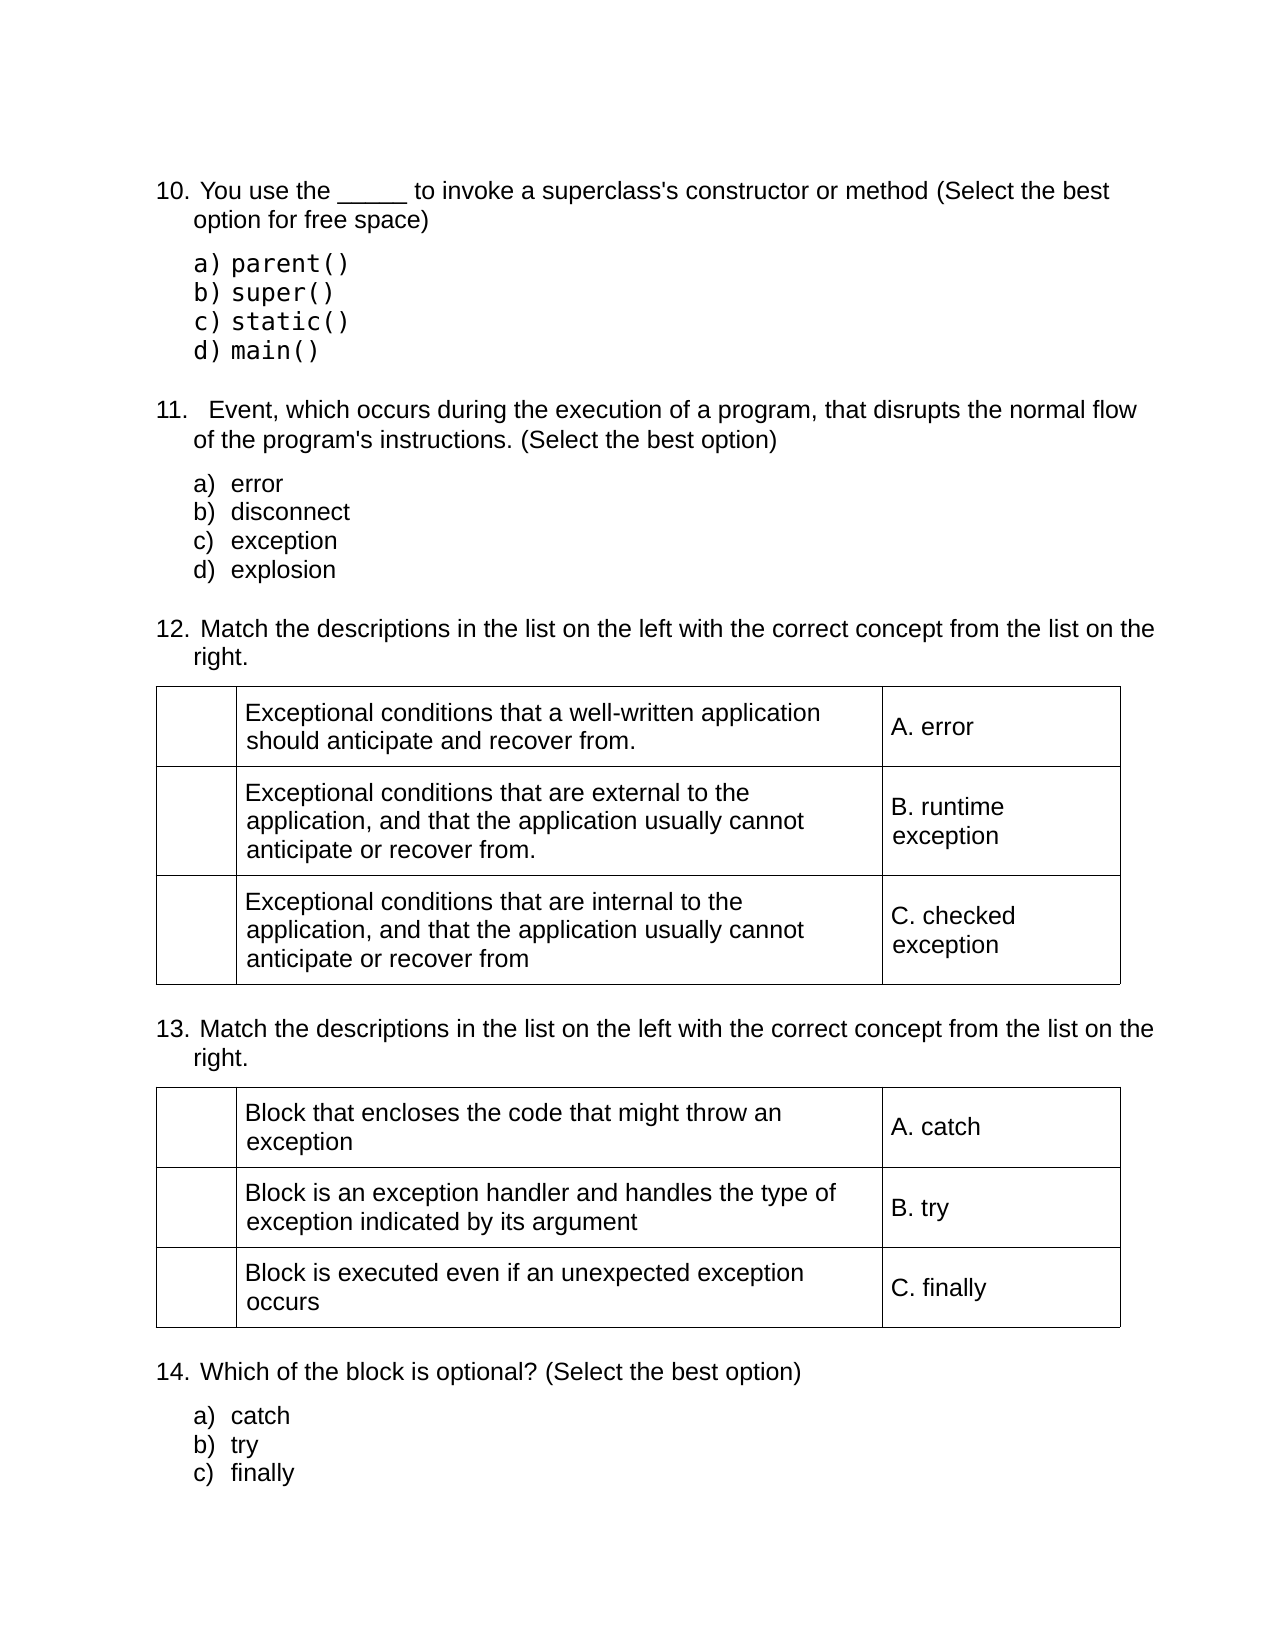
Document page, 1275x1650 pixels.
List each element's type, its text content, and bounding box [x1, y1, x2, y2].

table_cell B. try [883, 1168, 1120, 1247]
table_header Exceptional conditions that a well-written application should anticipate and recover from. [237, 687, 882, 766]
table_header A. catch [883, 1088, 1120, 1167]
list catch [193, 1401, 1157, 1429]
list Match the descriptions in the list on the left with the correct concept from the list on the right. [156, 614, 1157, 671]
table_cell C. finally [883, 1248, 1120, 1327]
list Event, which occurs during the execution of a program, that disrupts the normal flow of the program's instructions. (Select the best option) [156, 396, 1157, 454]
list static() [193, 307, 1157, 336]
list Which of the block is optional? (Select the best option) [156, 1357, 1157, 1386]
table_cell [157, 1168, 236, 1247]
list explosion [193, 555, 1157, 584]
list main() [193, 336, 1157, 366]
table_header [157, 687, 236, 766]
table_cell Block is an exception handler and handles the type of exception indicated by its argument [237, 1168, 882, 1247]
list Match the descriptions in the list on the left with the correct concept from the list on the right. [156, 1014, 1157, 1072]
list try [193, 1429, 1157, 1458]
table_cell [157, 1248, 236, 1327]
list You use the _____ to invoke a superclass's constructor or method (Select the best option for free space) [156, 176, 1157, 234]
table_cell [157, 876, 236, 984]
table_cell Block is executed even if an unexpected exception occurs [237, 1248, 882, 1327]
list parent() [193, 249, 1157, 278]
table_cell C. checked exception [883, 876, 1120, 984]
list disconnect [193, 497, 1157, 526]
table_cell B. runtime exception [883, 767, 1120, 875]
table_cell [157, 767, 236, 875]
table_header A. error [883, 687, 1120, 766]
table_cell Exceptional conditions that are external to the application, and that the application usually cannot anticipate or recover from. [237, 767, 882, 875]
list super() [193, 278, 1157, 307]
list exception [193, 526, 1157, 555]
table_header Block that encloses the code that might throw an exception [237, 1088, 882, 1167]
list error [193, 469, 1157, 497]
list finally [193, 1458, 1157, 1487]
table_header [157, 1088, 236, 1167]
table_cell Exceptional conditions that are internal to the application, and that the application usually cannot anticipate or recover from [237, 876, 882, 984]
